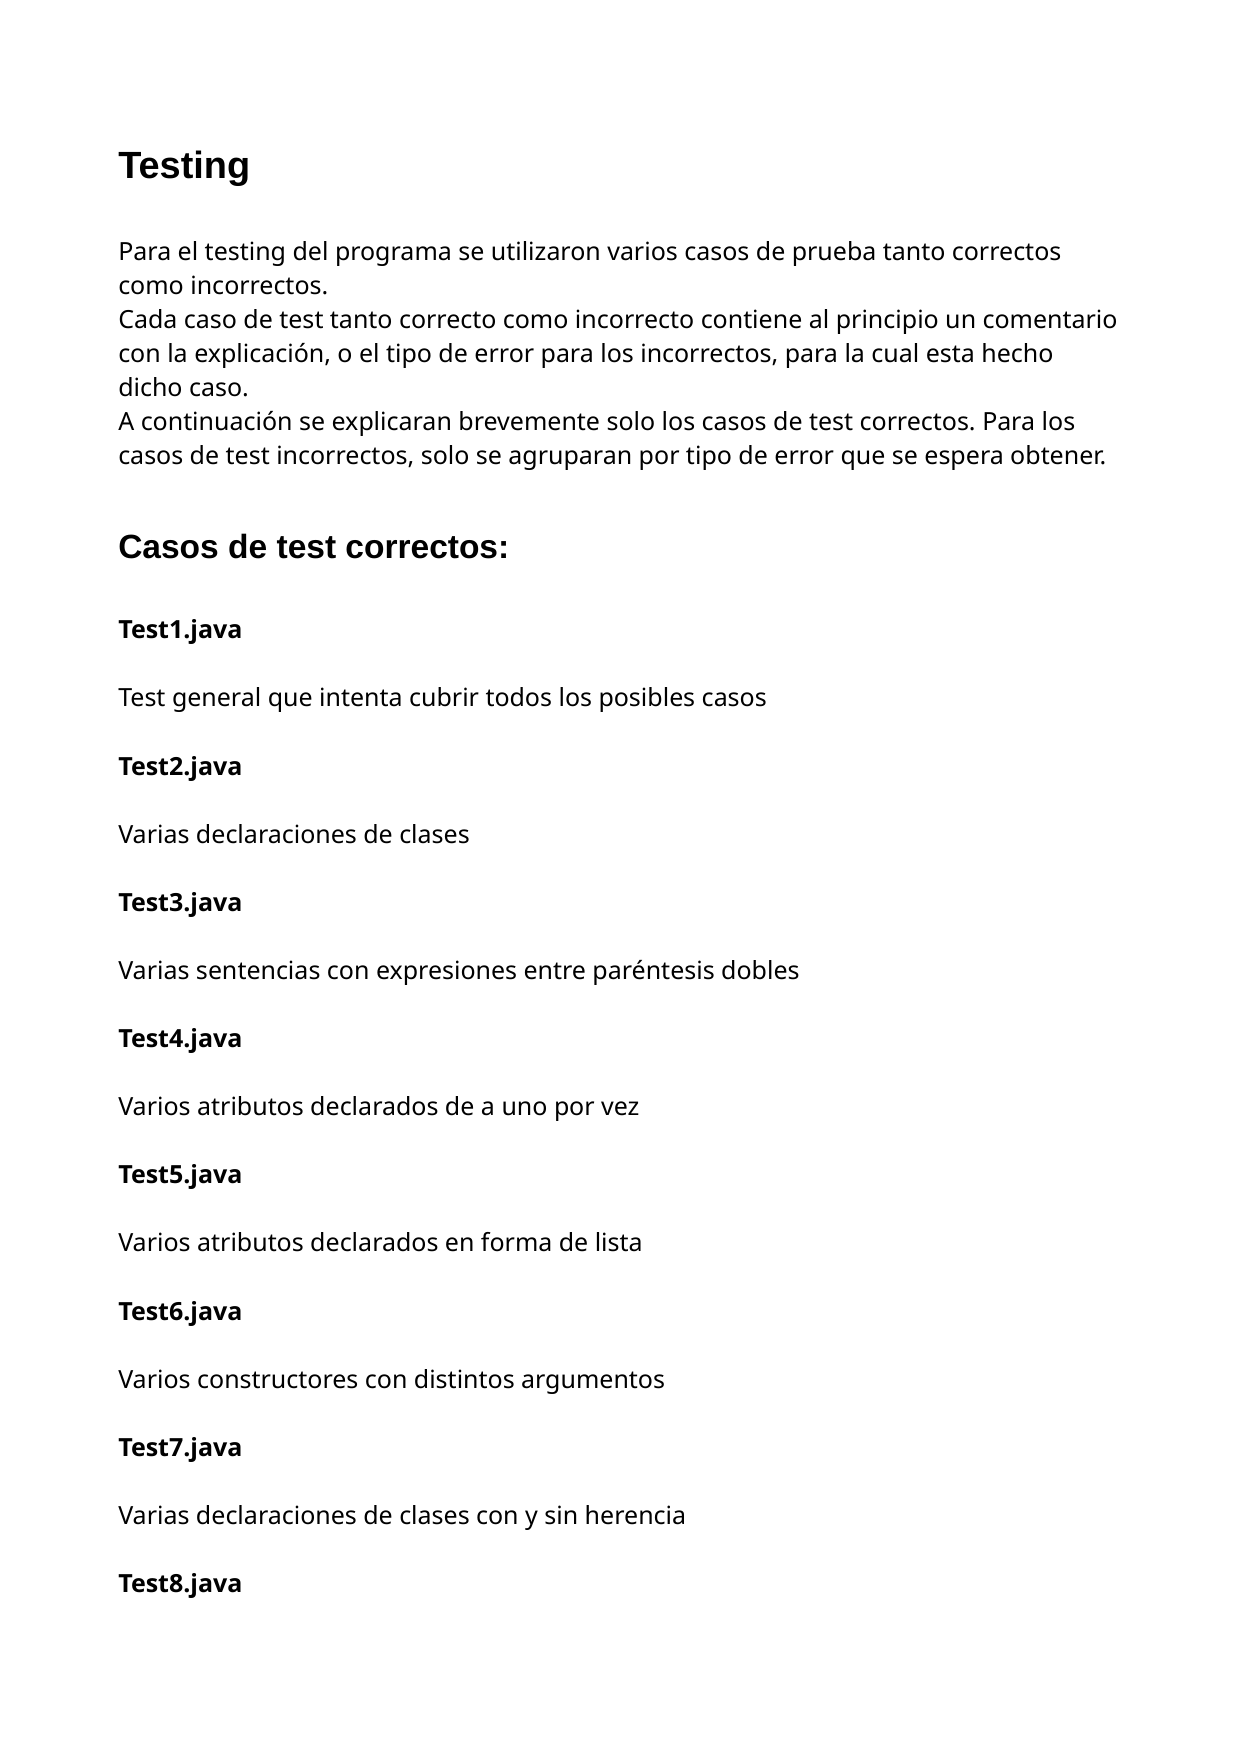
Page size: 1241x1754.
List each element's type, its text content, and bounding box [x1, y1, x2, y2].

text Varios atributos declarados en forma de lista [118, 1225, 1122, 1259]
text Test6.java [118, 1293, 1122, 1327]
text Test1.java [118, 612, 1122, 646]
text Varias declaraciones de clases con y sin herencia [118, 1497, 1122, 1532]
text Test7.java [118, 1429, 1122, 1463]
text Test2.java [118, 748, 1122, 782]
subtitle Testing [118, 143, 1122, 187]
text A continuación se explicaran brevemente solo los casos de test correctos. Para los casos de test incorrectos, solo se agruparan por tipo de error que se espera obtener. [118, 404, 1122, 472]
text Varios atributos declarados de a uno por vez [118, 1089, 1122, 1123]
text Test5.java [118, 1157, 1122, 1191]
text Varias declaraciones de clases [118, 816, 1122, 850]
text Varios constructores con distintos argumentos [118, 1361, 1122, 1395]
text Test8.java [118, 1566, 1122, 1600]
text Cada caso de test tanto correcto como incorrecto contiene al principio un comentario con la explicación, o el tipo de error para los incorrectos, para la cual esta hecho dicho caso. [118, 301, 1122, 404]
text Para el testing del programa se utilizaron varios casos de prueba tanto correctos como incorrectos. [118, 233, 1122, 301]
subtitle Casos de test correctos: [118, 527, 1122, 565]
text Test3.java [118, 884, 1122, 918]
text Test4.java [118, 1021, 1122, 1055]
text Varias sentencias con expresiones entre paréntesis dobles [118, 952, 1122, 987]
text Test general que intenta cubrir todos los posibles casos [118, 680, 1122, 714]
